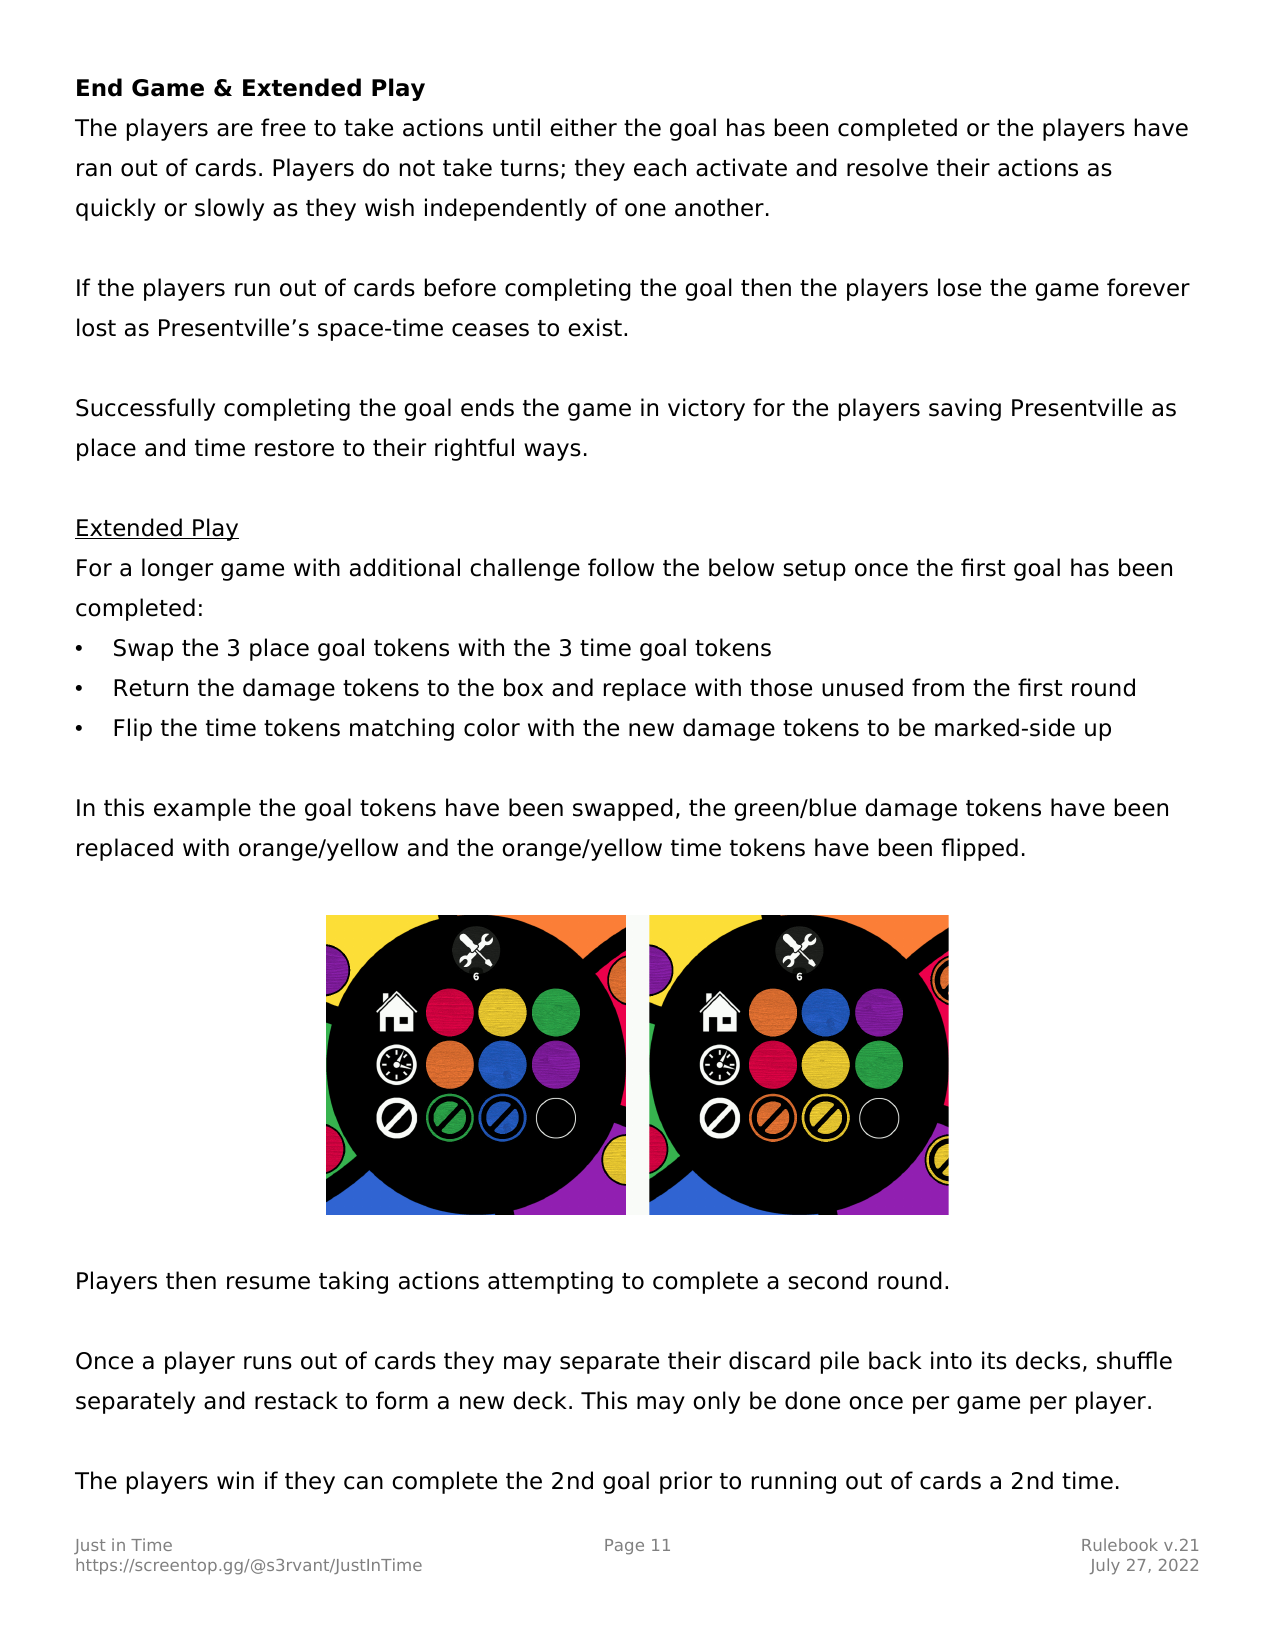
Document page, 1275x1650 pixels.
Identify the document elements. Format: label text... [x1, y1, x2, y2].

text Successfully completing the goal ends the game in victory for the players saving Presentville as place and time restore to their rightful ways. [75, 395, 1200, 462]
text For a longer game with additional challenge follow the below setup once the first goal has been completed: [75, 555, 1200, 622]
text End Game & Extended Play [75, 75, 1200, 102]
list Return the damage tokens to the box and replace with those unused from the first round [75, 675, 1200, 702]
text In this example the goal tokens have been swapped, the green/blue damage tokens have been replaced with orange/yellow and the orange/yellow time tokens have been flipped. [75, 795, 1200, 862]
list Flip the time tokens matching color with the new damage tokens to be marked-side up [75, 715, 1200, 742]
text Once a player runs out of cards they may separate their discard pile back into its decks, shuffle separately and restack to form a new deck. This may only be done once per game per player. [75, 1348, 1200, 1415]
text If the players run out of cards before completing the goal then the players lose the game forever lost as Presentville’s space-time ceases to exist. [75, 275, 1200, 342]
text The players are free to take actions until either the goal has been completed or the players have ran out of cards. Players do not take turns; they each activate and resolve their actions as quickly or slowly as they wish independently of one another. [75, 115, 1200, 222]
picture [326, 915, 949, 1215]
text Players then resume taking actions attempting to complete a second round. [75, 1268, 1200, 1295]
text Extended Play [75, 515, 1200, 542]
text The players win if they can complete the 2nd goal prior to running out of cards a 2nd time. [75, 1468, 1200, 1495]
list Swap the 3 place goal tokens with the 3 time goal tokens [75, 635, 1200, 662]
